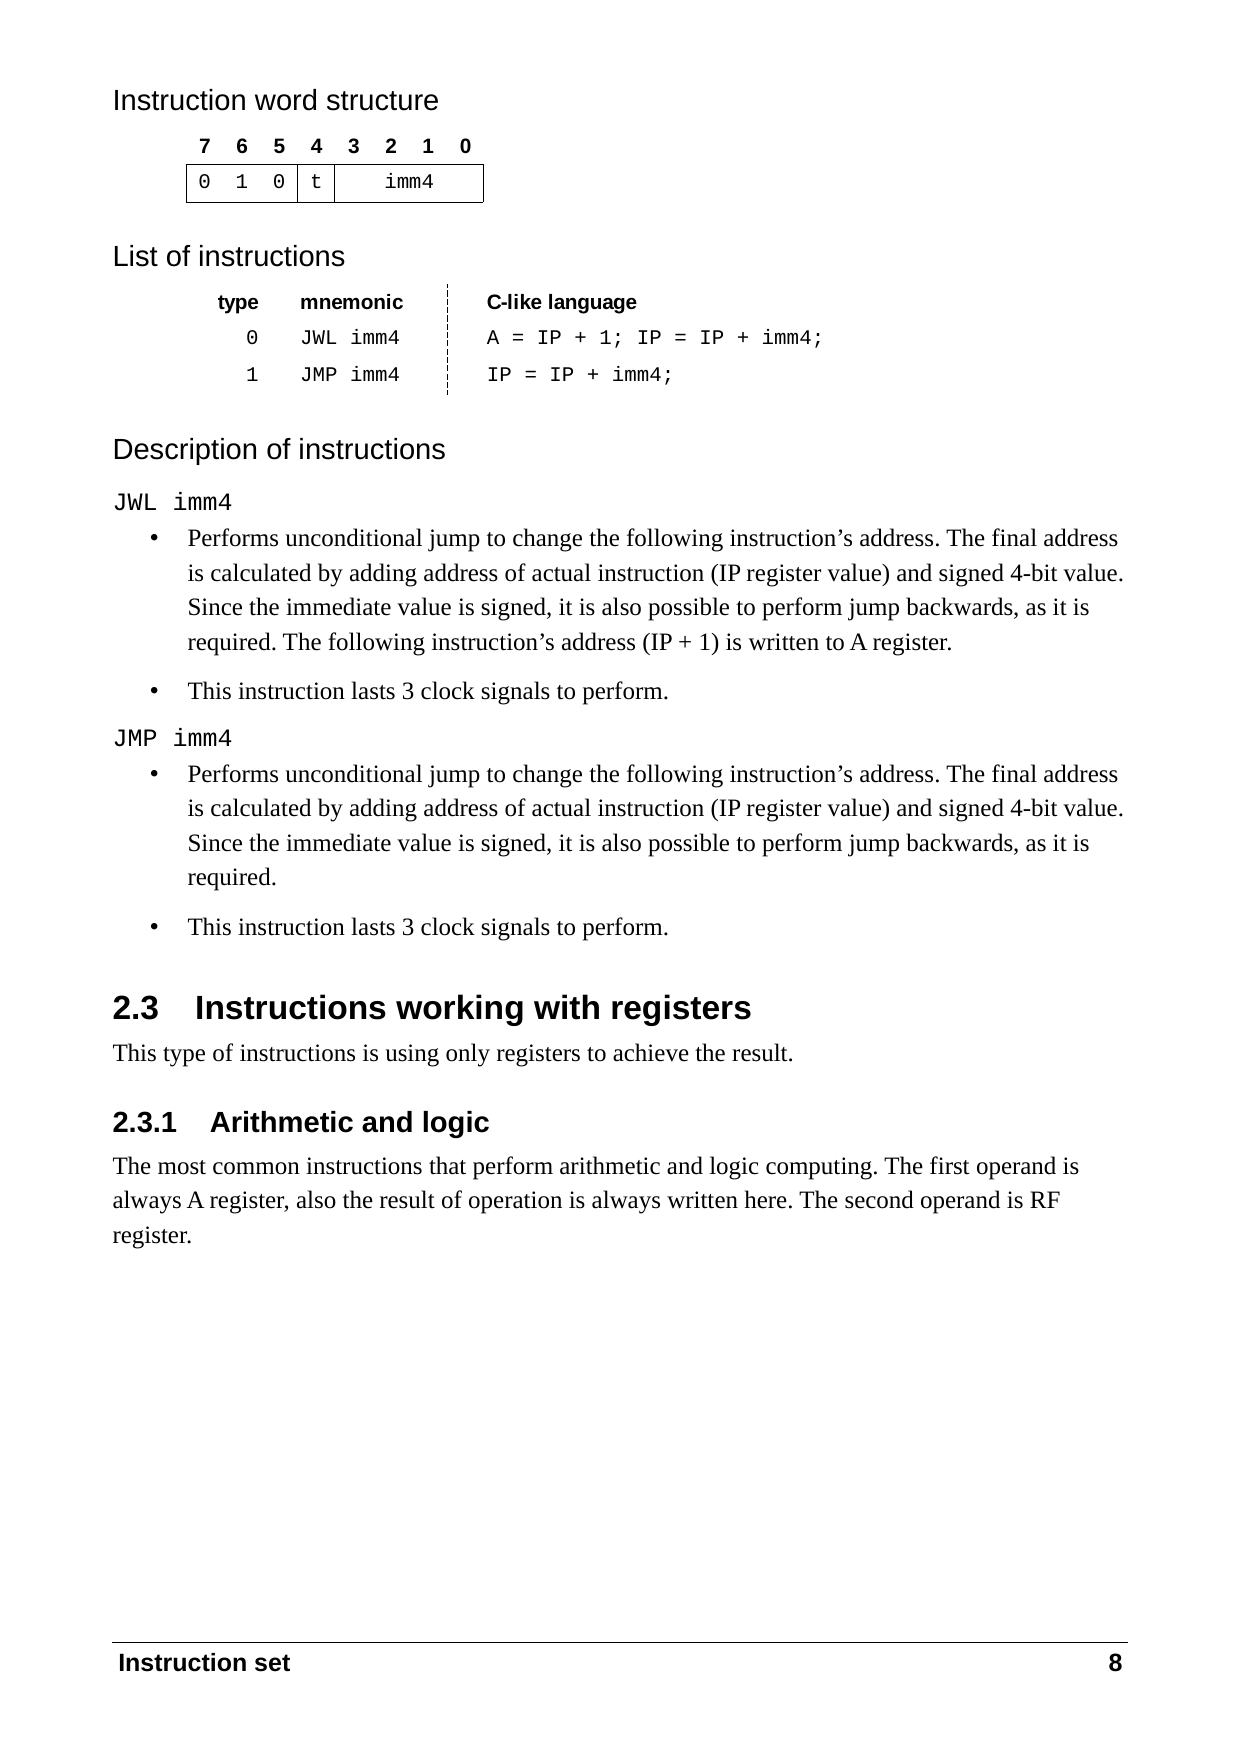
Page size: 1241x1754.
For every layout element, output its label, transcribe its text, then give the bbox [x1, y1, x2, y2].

list This instruction lasts 3 clock signals to perform. [150, 912, 1128, 940]
list This instruction lasts 3 clock signals to perform. [150, 676, 1128, 705]
text JWL imm4 [112, 489, 1128, 518]
subtitle List of instructions [112, 239, 1128, 272]
subtitle Instructions working with registers [112, 988, 1128, 1026]
list Performs unconditional jump to change the following instruction’s address. The final address is calculated by adding address of actual instruction (IP register value) and signed 4-bit value. Since the immediate value is signed, it is also possible to perform jump backwards, as it is required. [150, 759, 1128, 891]
text The most common instructions that perform arithmetic and logic computing. The first operand is always A register, also the result of operation is always written here. The second operand is RF register. [112, 1151, 1128, 1248]
subtitle Arithmetic and logic [112, 1105, 1128, 1139]
text JMP imm4 [112, 725, 1128, 753]
list Performs unconditional jump to change the following instruction’s address. The final address is calculated by adding address of actual instruction (IP register value) and signed 4-bit value. Since the immediate value is signed, it is also possible to perform jump backwards, as it is required. The following instruction’s address (IP + 1) is written to A register. [150, 523, 1128, 656]
subtitle Instruction word structure [112, 83, 1128, 116]
text This type of instructions is using only registers to achieve the result. [112, 1038, 1128, 1067]
subtitle Description of instructions [112, 432, 1128, 466]
